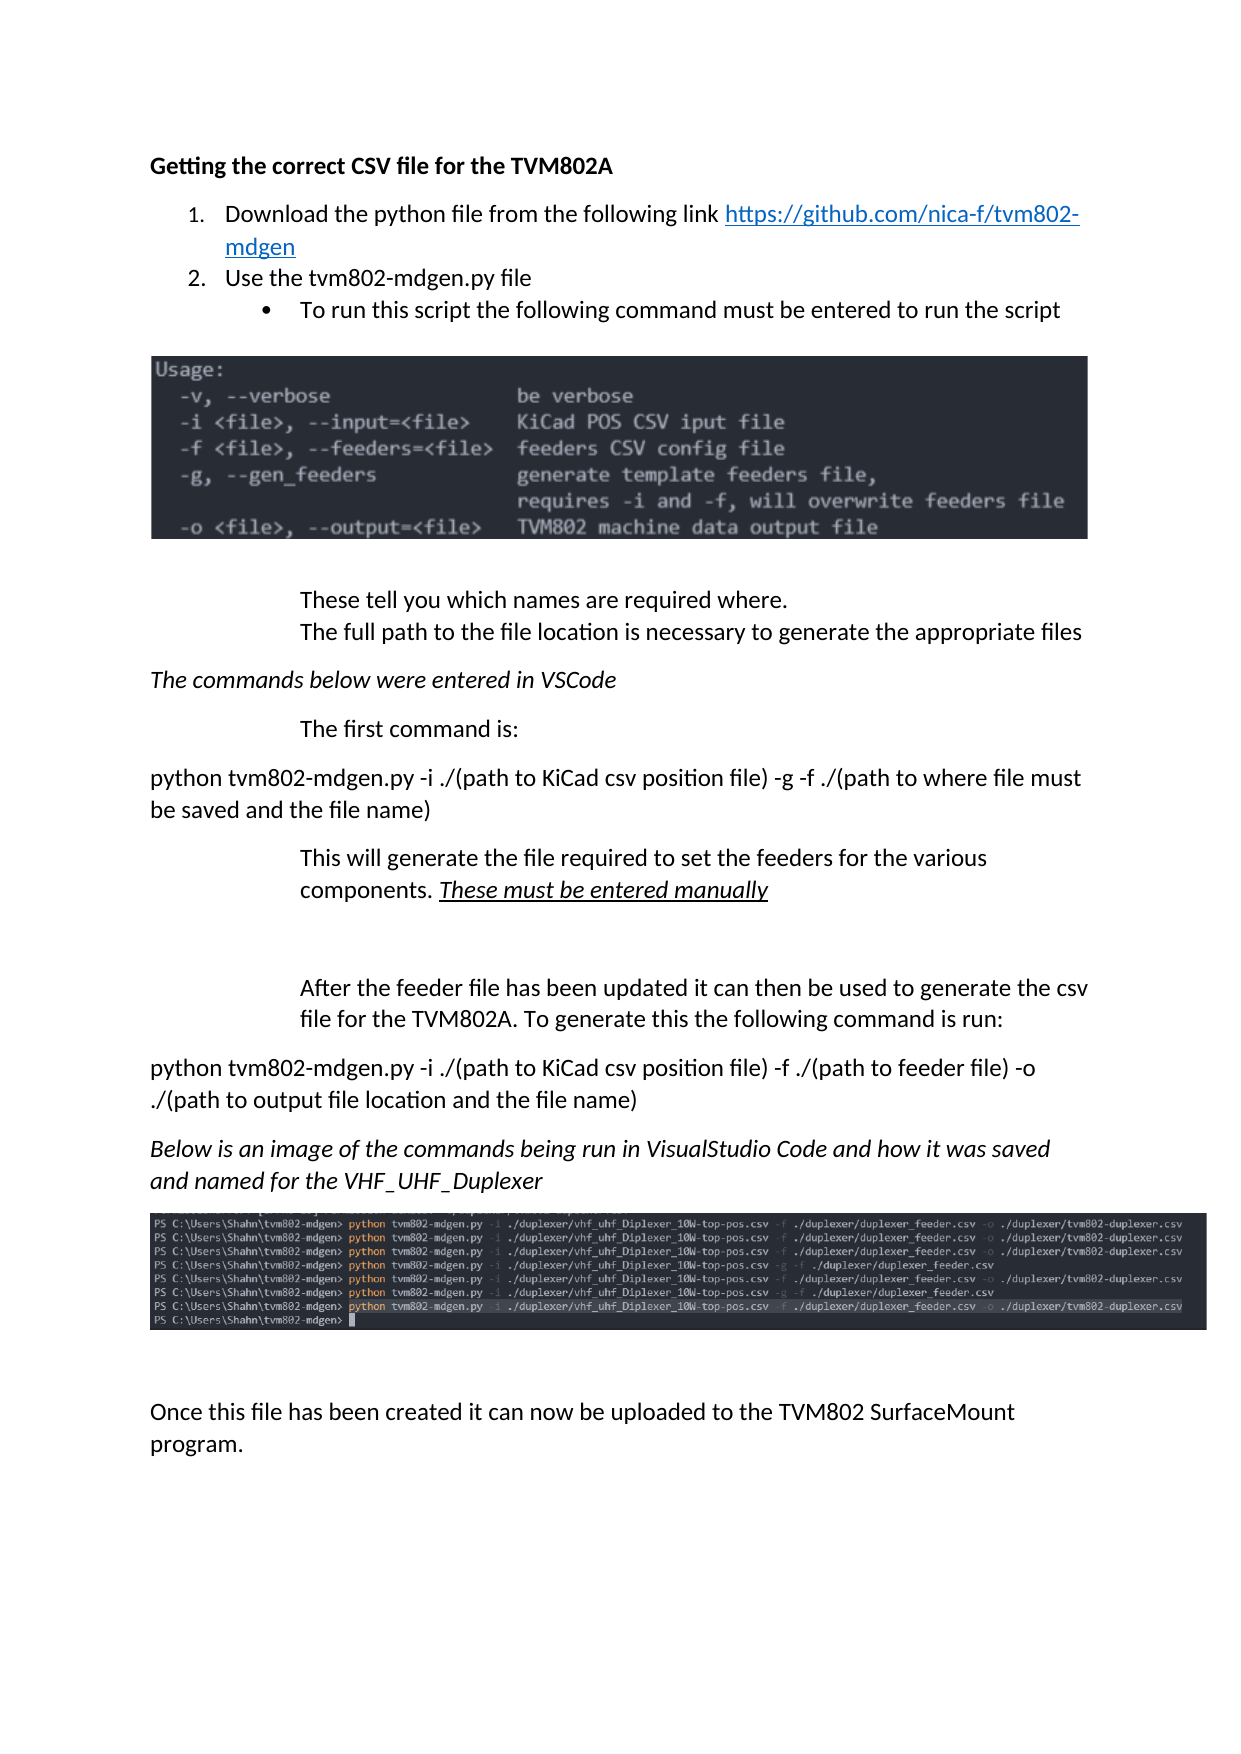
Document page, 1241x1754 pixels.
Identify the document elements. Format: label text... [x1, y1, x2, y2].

list The first command is: [300, 713, 1090, 744]
list Download the python file from the following link https://github.com/nica-f/tvm802-mdgen [187, 199, 1090, 261]
text This will generate the file required to set the feeders for the various components. These must be entered manually [300, 842, 1090, 905]
text Once this file has been created it can now be uploaded to the TVM802 SurfaceMount program. [150, 1396, 1090, 1459]
text The commands below were entered in VSCode [150, 664, 1090, 695]
list To run this script the following command must be entered to run the script [262, 294, 1090, 325]
picture [150, 1213, 1207, 1330]
text python tvm802-mdgen.py -i ./(path to KiCad csv position file) -g -f ./(path to where file must be saved and the file name) [150, 762, 1090, 824]
picture [194, 356, 1091, 542]
text After the feeder file has been updated it can then be used to generate the csv file for the TVM802A. To generate this the following command is run: [300, 972, 1090, 1034]
text Below is an image of the commands being run in VisualStudio Code and how it was saved and named for the VHF_UHF_Duplexer [150, 1133, 1090, 1195]
list The full path to the file location is necessary to generate the appropriate files [300, 616, 1090, 646]
list Use the tvm802-mdgen.py file [187, 263, 1090, 293]
text python tvm802-mdgen.py -i ./(path to KiCad csv position file) -f ./(path to feeder file) -o ./(path to output file location and the file name) [150, 1052, 1090, 1115]
list These tell you which names are required where. [300, 584, 1090, 614]
text Getting the correct CSV file for the TVM802A [150, 150, 1090, 181]
